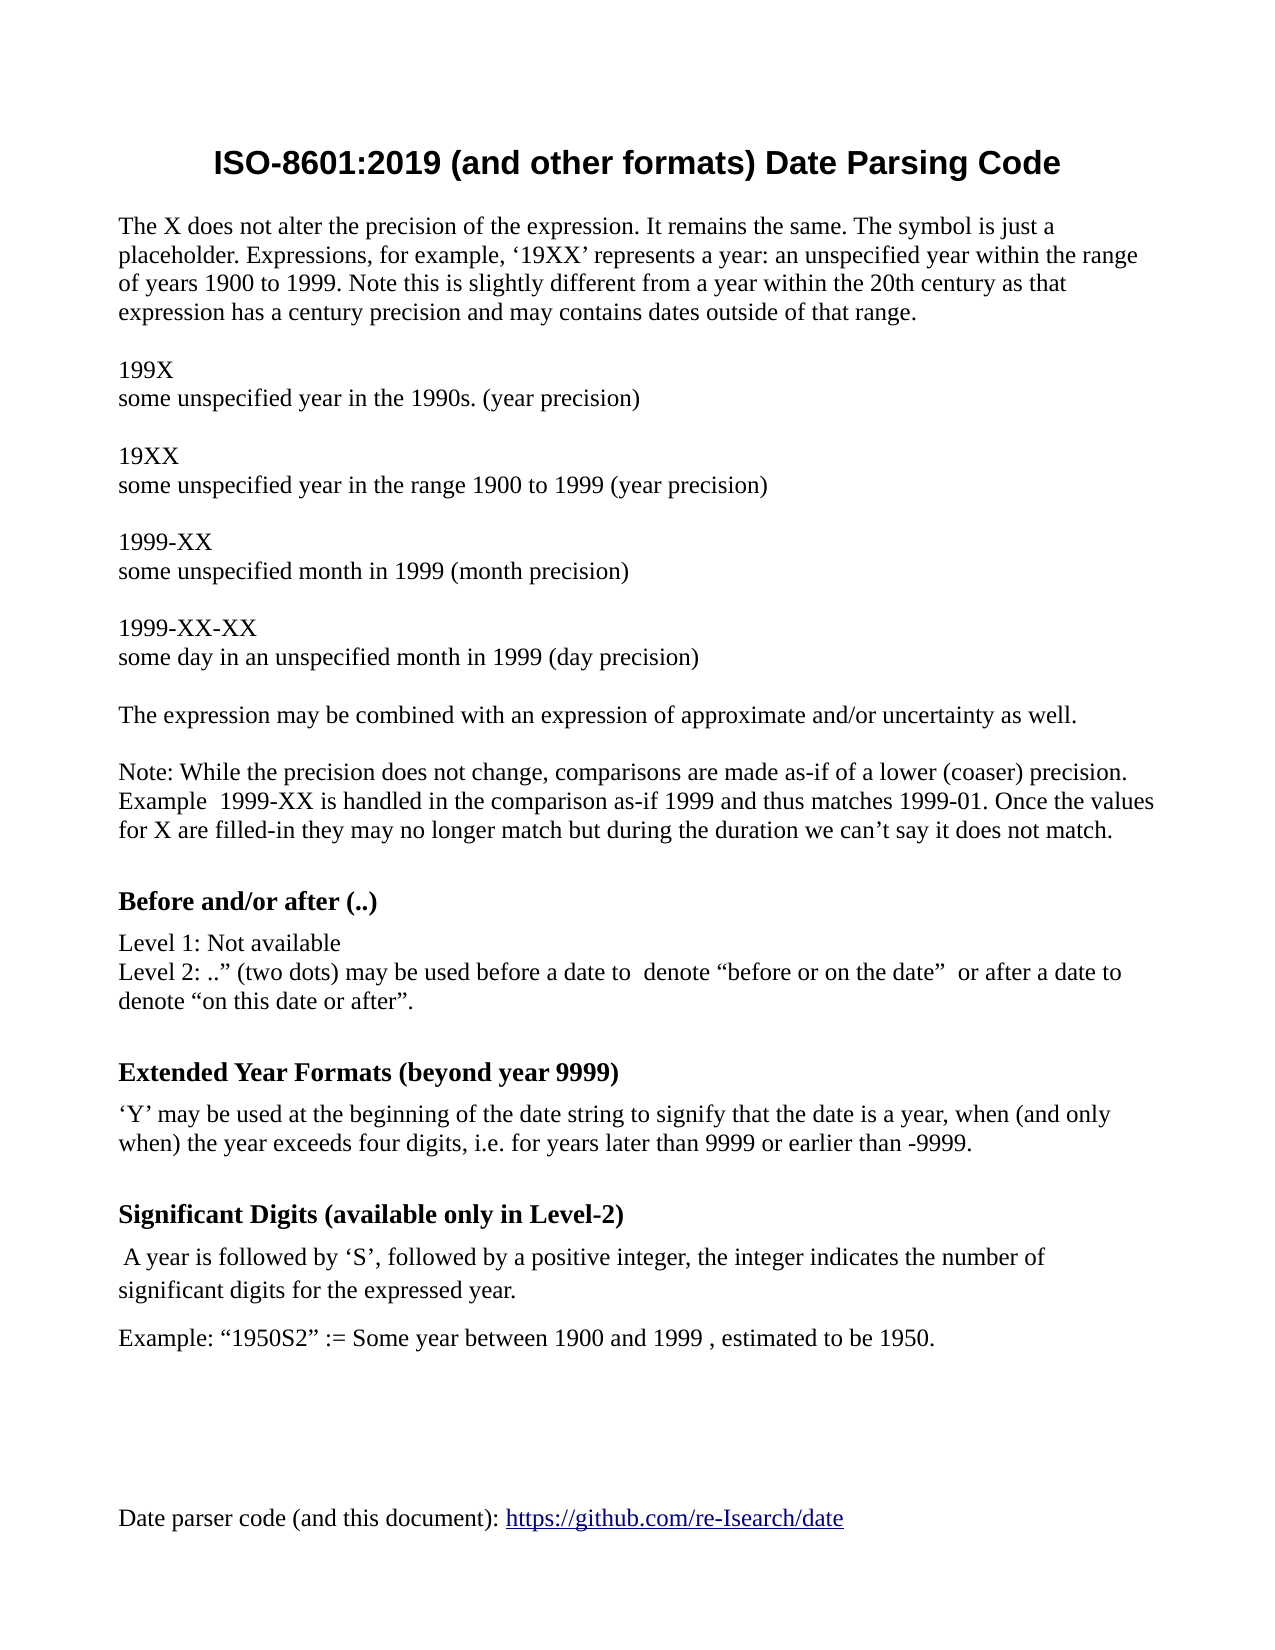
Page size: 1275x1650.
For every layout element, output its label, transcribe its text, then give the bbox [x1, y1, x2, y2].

text A year is followed by ‘S’, followed by a positive integer, the integer indicates the number of significant digits for the expressed year. [118, 1242, 1157, 1304]
text Level 2: ..” (two dots) may be used before a date to denote “before or on the date” or after a date to denote “on this date or after”. [118, 957, 1157, 1015]
text some unspecified month in 1999 (month precision) [118, 556, 1157, 585]
text Example: “1950S2” := Some year between 1900 and 1999 , estimated to be 1950. [118, 1323, 1157, 1351]
subtitle Extended Year Formats (beyond year 9999) [118, 1056, 1157, 1087]
text some unspecified year in the 1990s. (year precision) [118, 383, 1157, 412]
text The expression may be combined with an expression of approximate and/or uncertainty as well. [118, 700, 1157, 728]
text Note: While the precision does not change, comparisons are made as-if of a lower (coaser) precision. Example 1999-XX is handled in the comparison as-if 1999 and thus matches 1999-01. Once the values for X are filled-in they may no longer match but during the duration we can’t say it does not match. [118, 757, 1157, 843]
text some day in an unspecified month in 1999 (day precision) [118, 642, 1157, 671]
text Level 1: Not available [118, 928, 1157, 957]
text 1999-XX-XX [118, 613, 1157, 642]
text ‘Y’ may be used at the beginning of the date string to signify that the date is a year, when (and only when) the year exceeds four digits, i.e. for years later than 9999 or earlier than -9999. [118, 1099, 1157, 1157]
text The X does not alter the precision of the expression. It remains the same. The symbol is just a placeholder. Expressions, for example, ‘19XX’ represents a year: an unspecified year within the range of years 1900 to 1999. Note this is slightly different from a year within the 20th century as that expression has a century precision and may contains dates outside of that range. [118, 211, 1157, 326]
text 19XX [118, 441, 1157, 470]
text 1999-XX [118, 527, 1157, 556]
subtitle Significant Digits (available only in Level-2) [118, 1198, 1157, 1229]
text 199X [118, 355, 1157, 383]
text some unspecified year in the range 1900 to 1999 (year precision) [118, 470, 1157, 498]
subtitle Before and/or after (..) [118, 885, 1157, 916]
